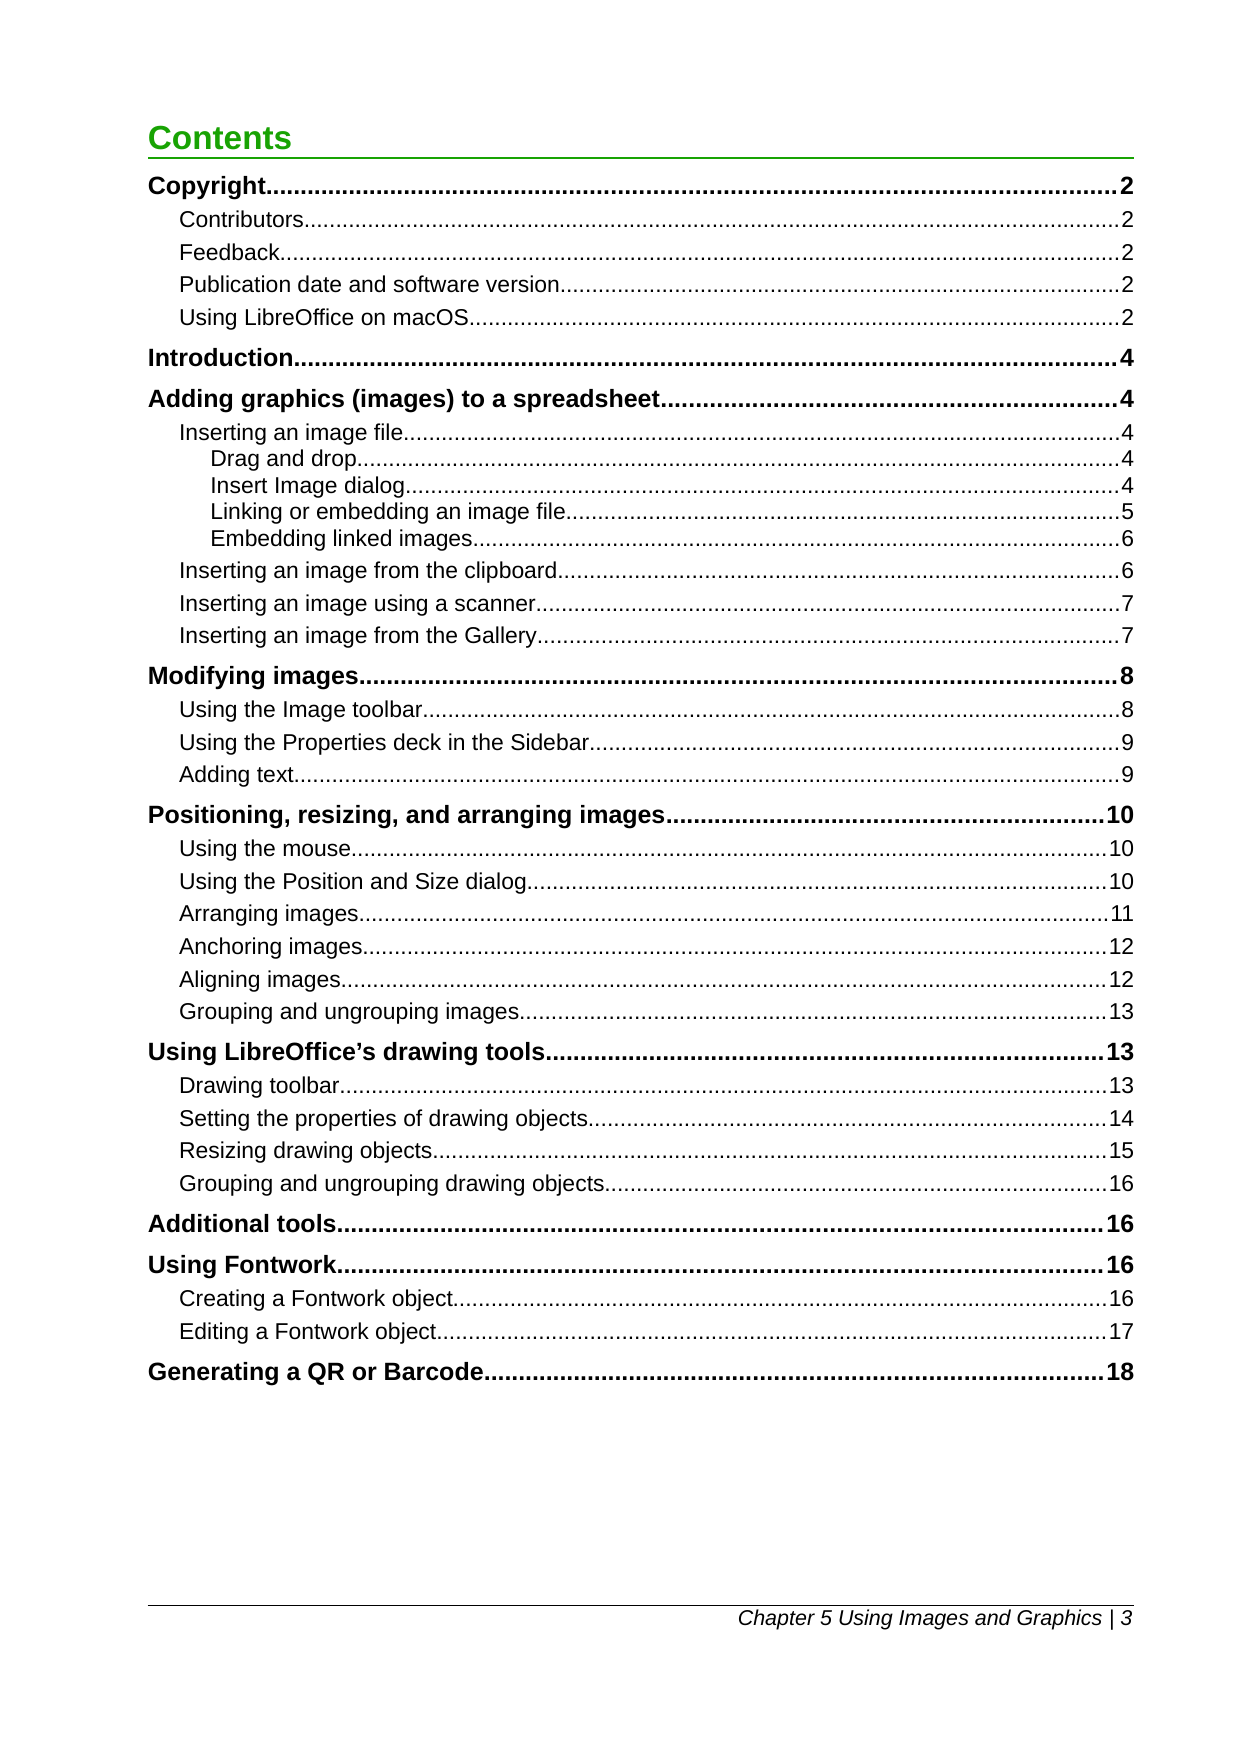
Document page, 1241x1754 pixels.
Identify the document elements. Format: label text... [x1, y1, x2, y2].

text Aligning images 12 [179, 966, 1134, 992]
text Setting the properties of drawing objects 14 [179, 1105, 1134, 1131]
text Adding graphics (images) to a spreadsheet 4 [148, 384, 1134, 413]
text Using the mouse 10 [179, 835, 1134, 862]
text Positioning, resizing, and arranging images 10 [148, 800, 1134, 829]
text Anchoring images 12 [179, 933, 1134, 959]
text Using the Position and Size dialog 10 [179, 868, 1134, 894]
text Using Fontwork 16 [148, 1250, 1134, 1279]
text Inserting an image file 4 [179, 419, 1134, 445]
text Resizing drawing objects 15 [179, 1137, 1134, 1164]
text Embedding linked images 6 [210, 524, 1134, 551]
text Creating a Fontwork object 16 [179, 1285, 1134, 1311]
text Adding text 9 [179, 761, 1134, 788]
text Using the Properties deck in the Sidebar 9 [179, 729, 1134, 755]
text Using LibreOffice’s drawing tools 13 [148, 1037, 1134, 1066]
text Copyright 2 [148, 171, 1134, 200]
text Generating a QR or Barcode 18 [148, 1356, 1134, 1385]
subtitle Contents [148, 118, 1134, 157]
text Using LibreOffice on macOS 2 [179, 304, 1134, 330]
text Grouping and ungrouping images 13 [179, 998, 1134, 1024]
text Additional tools 16 [148, 1209, 1134, 1237]
text Grouping and ungrouping drawing objects 16 [179, 1170, 1134, 1196]
text Linking or embedding an image file 5 [210, 498, 1134, 524]
text Introduction 4 [148, 343, 1134, 372]
text Inserting an image from the Gallery 7 [179, 622, 1134, 649]
text Inserting an image using a scanner 7 [179, 590, 1134, 616]
text Insert Image dialog 4 [210, 472, 1134, 498]
text Modifying images 8 [148, 661, 1134, 690]
text Contributors 2 [179, 206, 1134, 232]
text Drawing toolbar 13 [179, 1072, 1134, 1098]
text Arranging images 11 [179, 900, 1134, 927]
text Editing a Fontwork object 17 [179, 1318, 1134, 1344]
text Inserting an image from the clipboard 6 [179, 557, 1134, 583]
text Feedback 2 [179, 239, 1134, 265]
text Publication date and software version 2 [179, 271, 1134, 298]
text Using the Image toolbar 8 [179, 696, 1134, 722]
text Drag and drop 4 [210, 445, 1134, 472]
